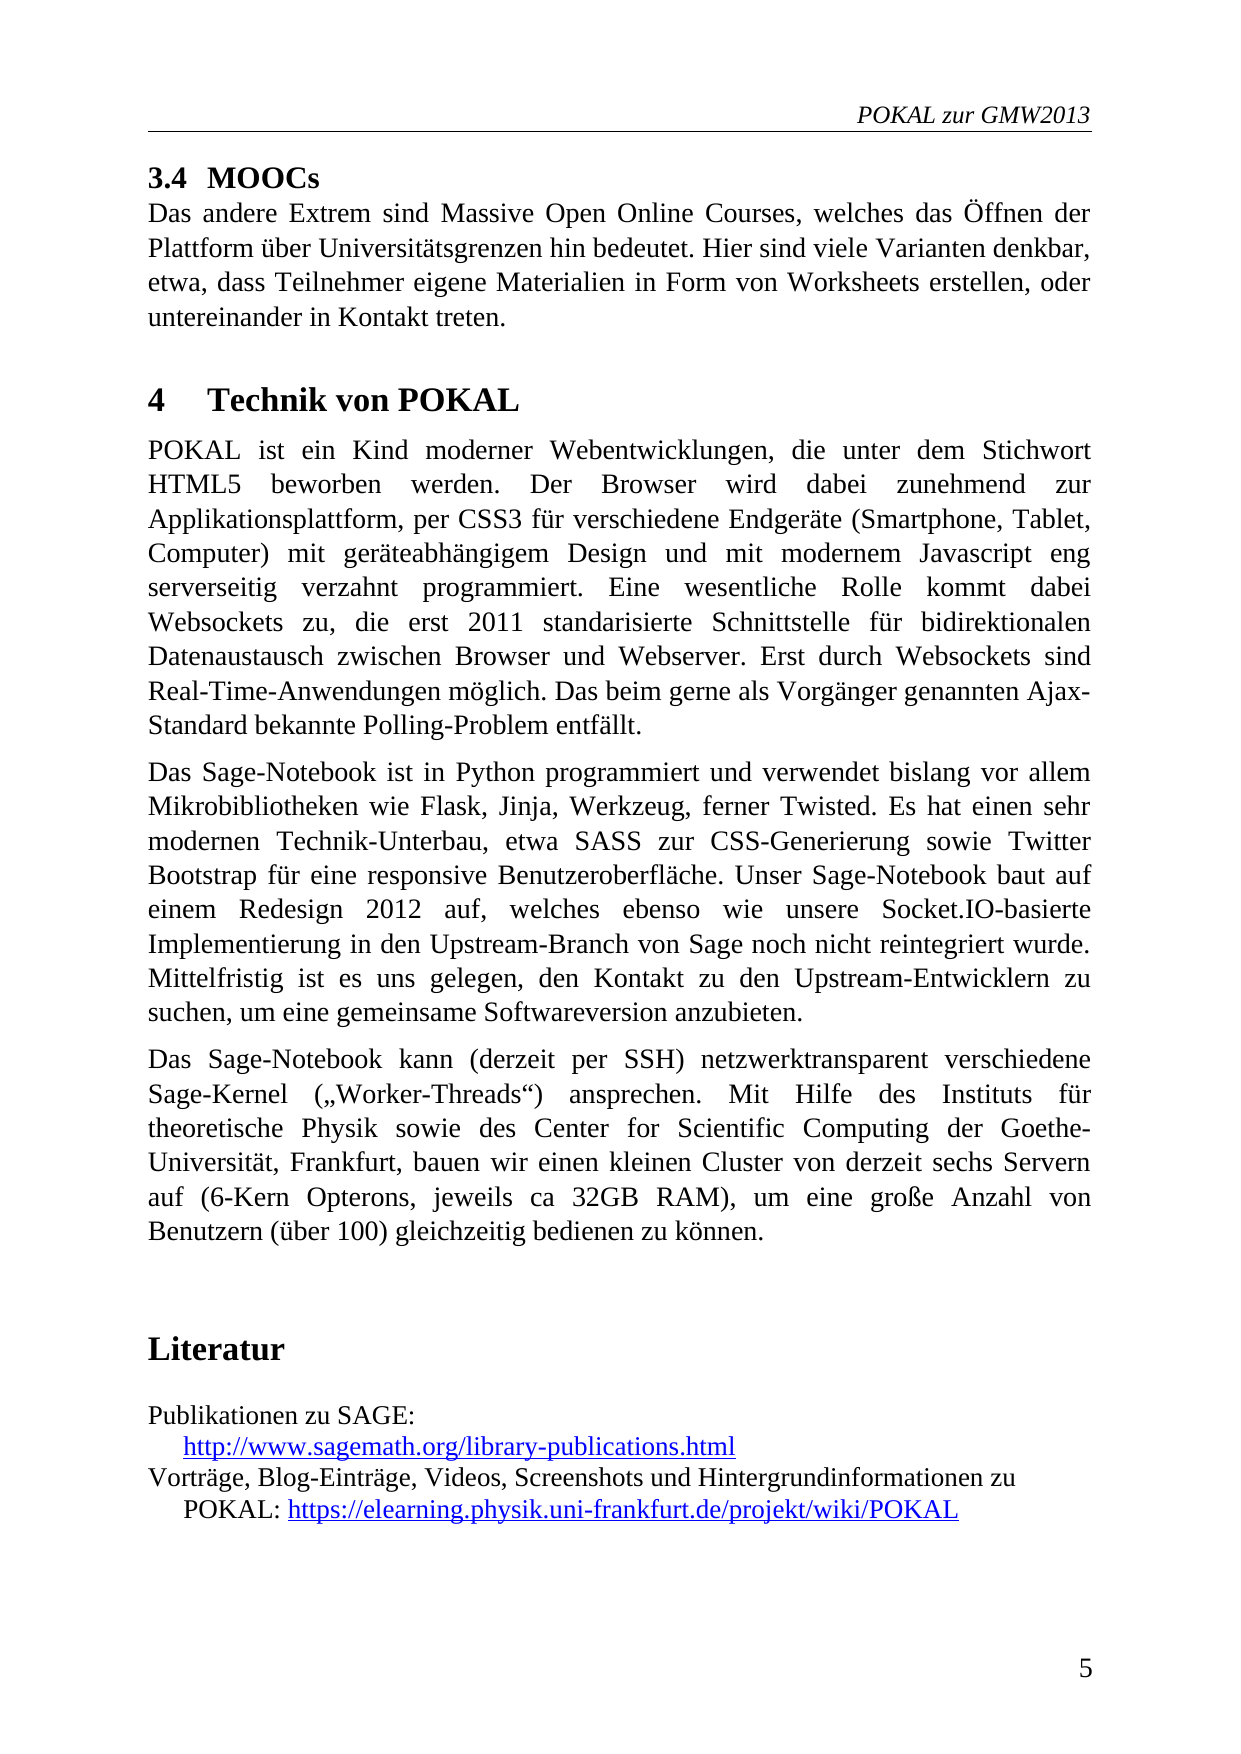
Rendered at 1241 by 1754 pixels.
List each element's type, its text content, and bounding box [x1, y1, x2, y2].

text 3.4 MOOCs [148, 159, 1092, 195]
text Das Sage-Notebook ist in Python programmiert und verwendet bislang vor allem Mikrobibliotheken wie Flask, Jinja, Werkzeug, ferner Twisted. Es hat einen sehr modernen Technik-Unterbau, etwa SASS zur CSS-Generierung sowie Twitter Bootstrap für eine responsive Benutzeroberfläche. Unser Sage-Notebook baut auf einem Redesign 2012 auf, welches ebenso wie unsere Socket.IO-basierte Implementierung in den Upstream-Branch von Sage noch nicht reintegriert wurde. Mittelfristig ist es uns gelegen, den Kontakt zu den Upstream-Entwicklern zu suchen, um eine gemeinsame Softwareversion anzubieten. [148, 754, 1092, 1029]
text Das Sage-Notebook kann (derzeit per SSH) netzwerktransparent verschiedene Sage-Kernel („Worker-Threads“) ansprechen. Mit Hilfe des Instituts für theoretische Physik sowie des Center for Scientific Computing der Goethe-Universität, Frankfurt, bauen wir einen kleinen Cluster von derzeit sechs Servern auf (6-Kern Opterons, jeweils ca 32GB RAM), um eine große Anzahl von Benutzern (über 100) gleichzeitig bedienen zu können. [148, 1041, 1092, 1247]
text 4 Technik von POKAL [148, 380, 1092, 419]
text Publikationen zu SAGE: http://www.sagemath.org/library-publications.html [148, 1399, 1092, 1462]
text Literatur [148, 1329, 1092, 1368]
text Vorträge, Blog-Einträge, Videos, Screenshots und Hintergrundinformationen zu POKAL: https://elearning.physik.uni-frankfurt.de/projekt/wiki/POKAL [148, 1462, 1092, 1524]
text Das andere Extrem sind Massive Open Online Courses, welches das Öffnen der Plattform über Universitätsgrenzen hin bedeutet. Hier sind viele Varianten denkbar, etwa, dass Teilnehmer eigene Materialien in Form von Worksheets erstellen, oder untereinander in Kontakt treten. [148, 195, 1092, 333]
text POKAL ist ein Kind moderner Webentwicklungen, die unter dem Stichwort HTML5 beworben werden. Der Browser wird dabei zunehmend zur Applikationsplattform, per CSS3 für verschiedene Endgeräte (Smartphone, Tablet, Computer) mit geräteabhängigem Design und mit modernem Javascript eng serverseitig verzahnt programmiert. Eine wesentliche Rolle kommt dabei Websockets zu, die erst 2011 standarisierte Schnittstelle für bidirektionalen Datenaustausch zwischen Browser und Webserver. Erst durch Websockets sind Real-Time-Anwendungen möglich. Das beim gerne als Vorgänger genannten Ajax-Standard bekannte Polling-Problem entfällt. [148, 432, 1092, 741]
